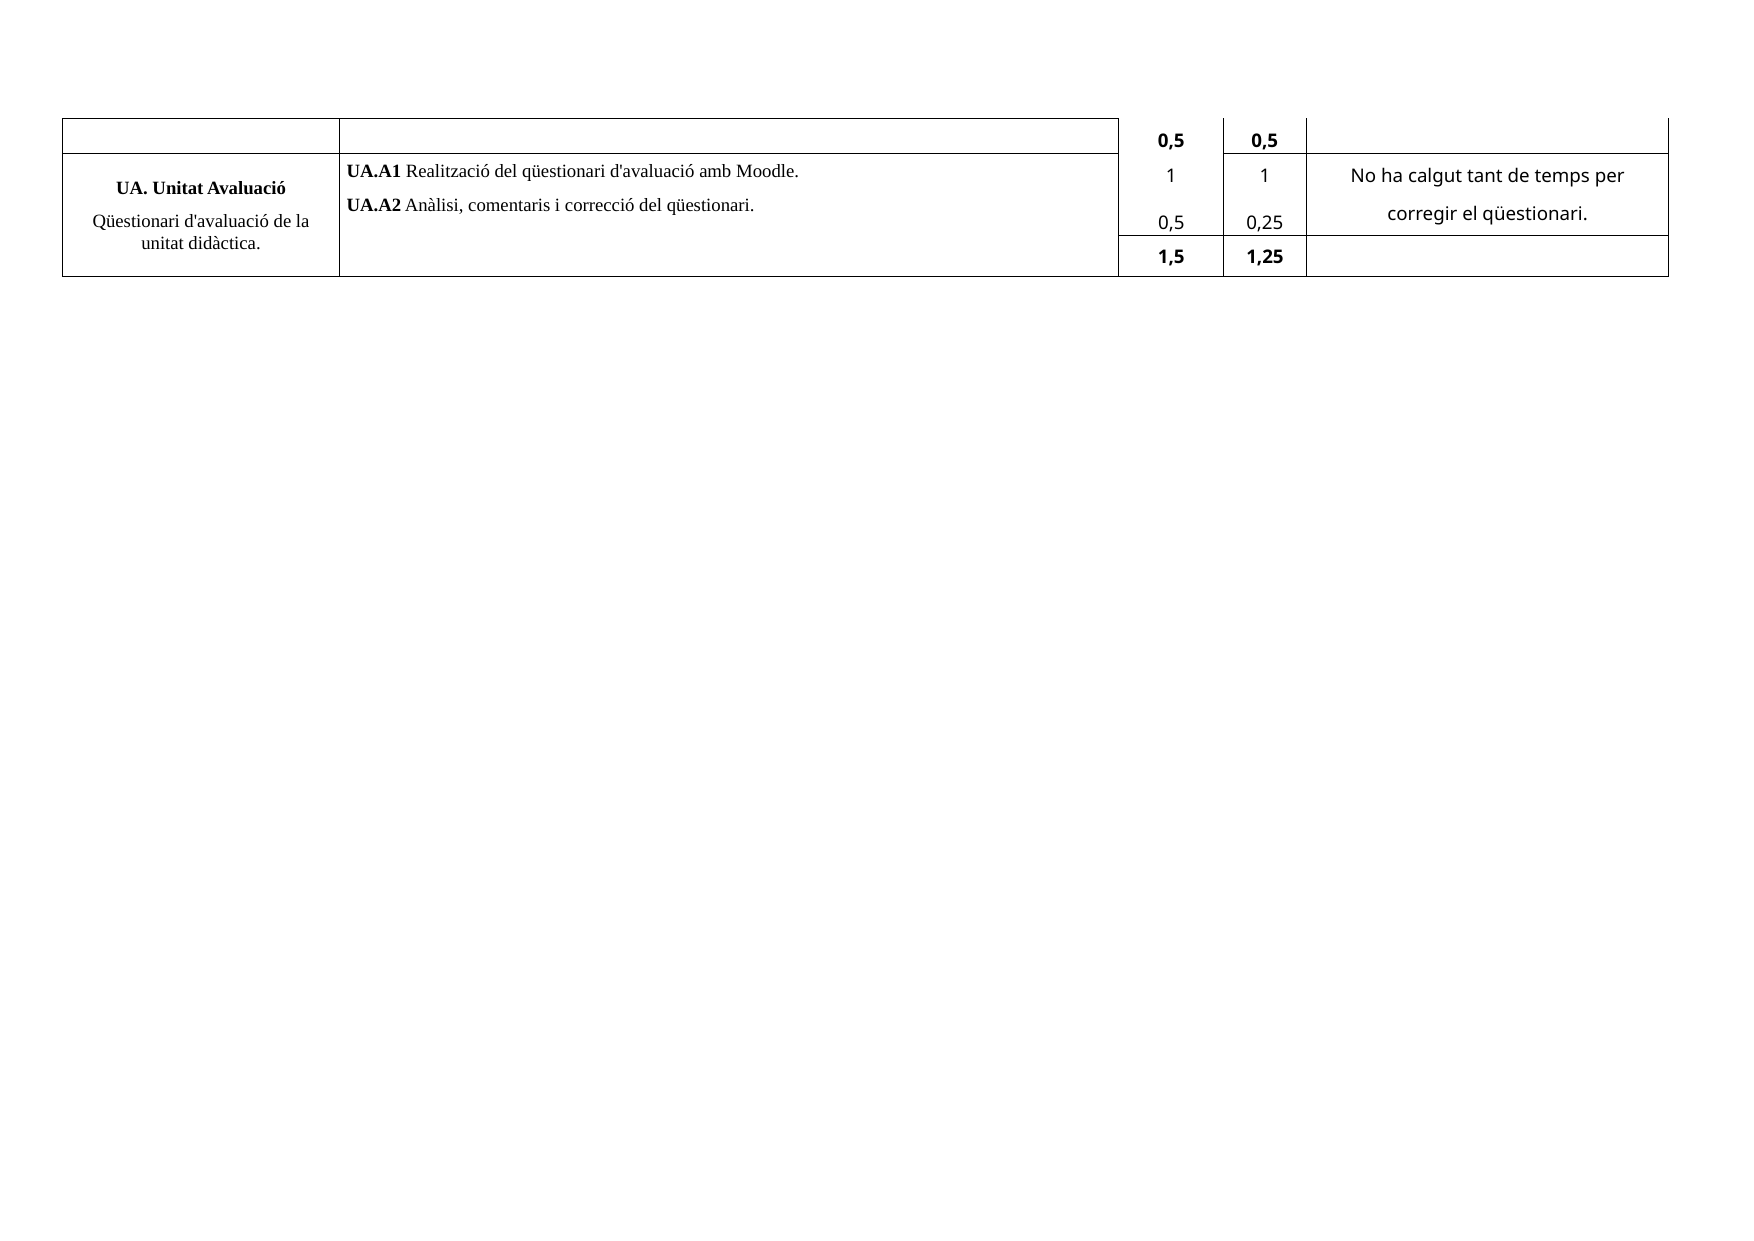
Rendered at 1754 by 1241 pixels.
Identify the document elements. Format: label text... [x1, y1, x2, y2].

table_cell 1,25 [1224, 236, 1306, 276]
table_header No ha calgut tant de temps per corregir el qüestionari. [1307, 154, 1668, 234]
table_cell UA. Unitat Avaluació Qüestionari d'avaluació de la unitat didàctica. [63, 154, 339, 276]
table_cell 1,5 [1119, 236, 1223, 276]
table_cell UA.A1 Realització del qüestionari d'avaluació amb Moodle. UA.A2 Anàlisi, comentaris i correcció del qüestionari. [340, 154, 1118, 276]
table_cell [1307, 236, 1668, 276]
table_cell [63, 119, 339, 153]
table_cell [340, 119, 1118, 153]
table_cell [1307, 118, 1668, 153]
table_cell 0,5 [1224, 118, 1306, 153]
table_header 1 0,5 [1119, 153, 1223, 234]
table_cell 0,5 [1119, 118, 1223, 153]
table_header 1 0,25 [1224, 154, 1306, 234]
